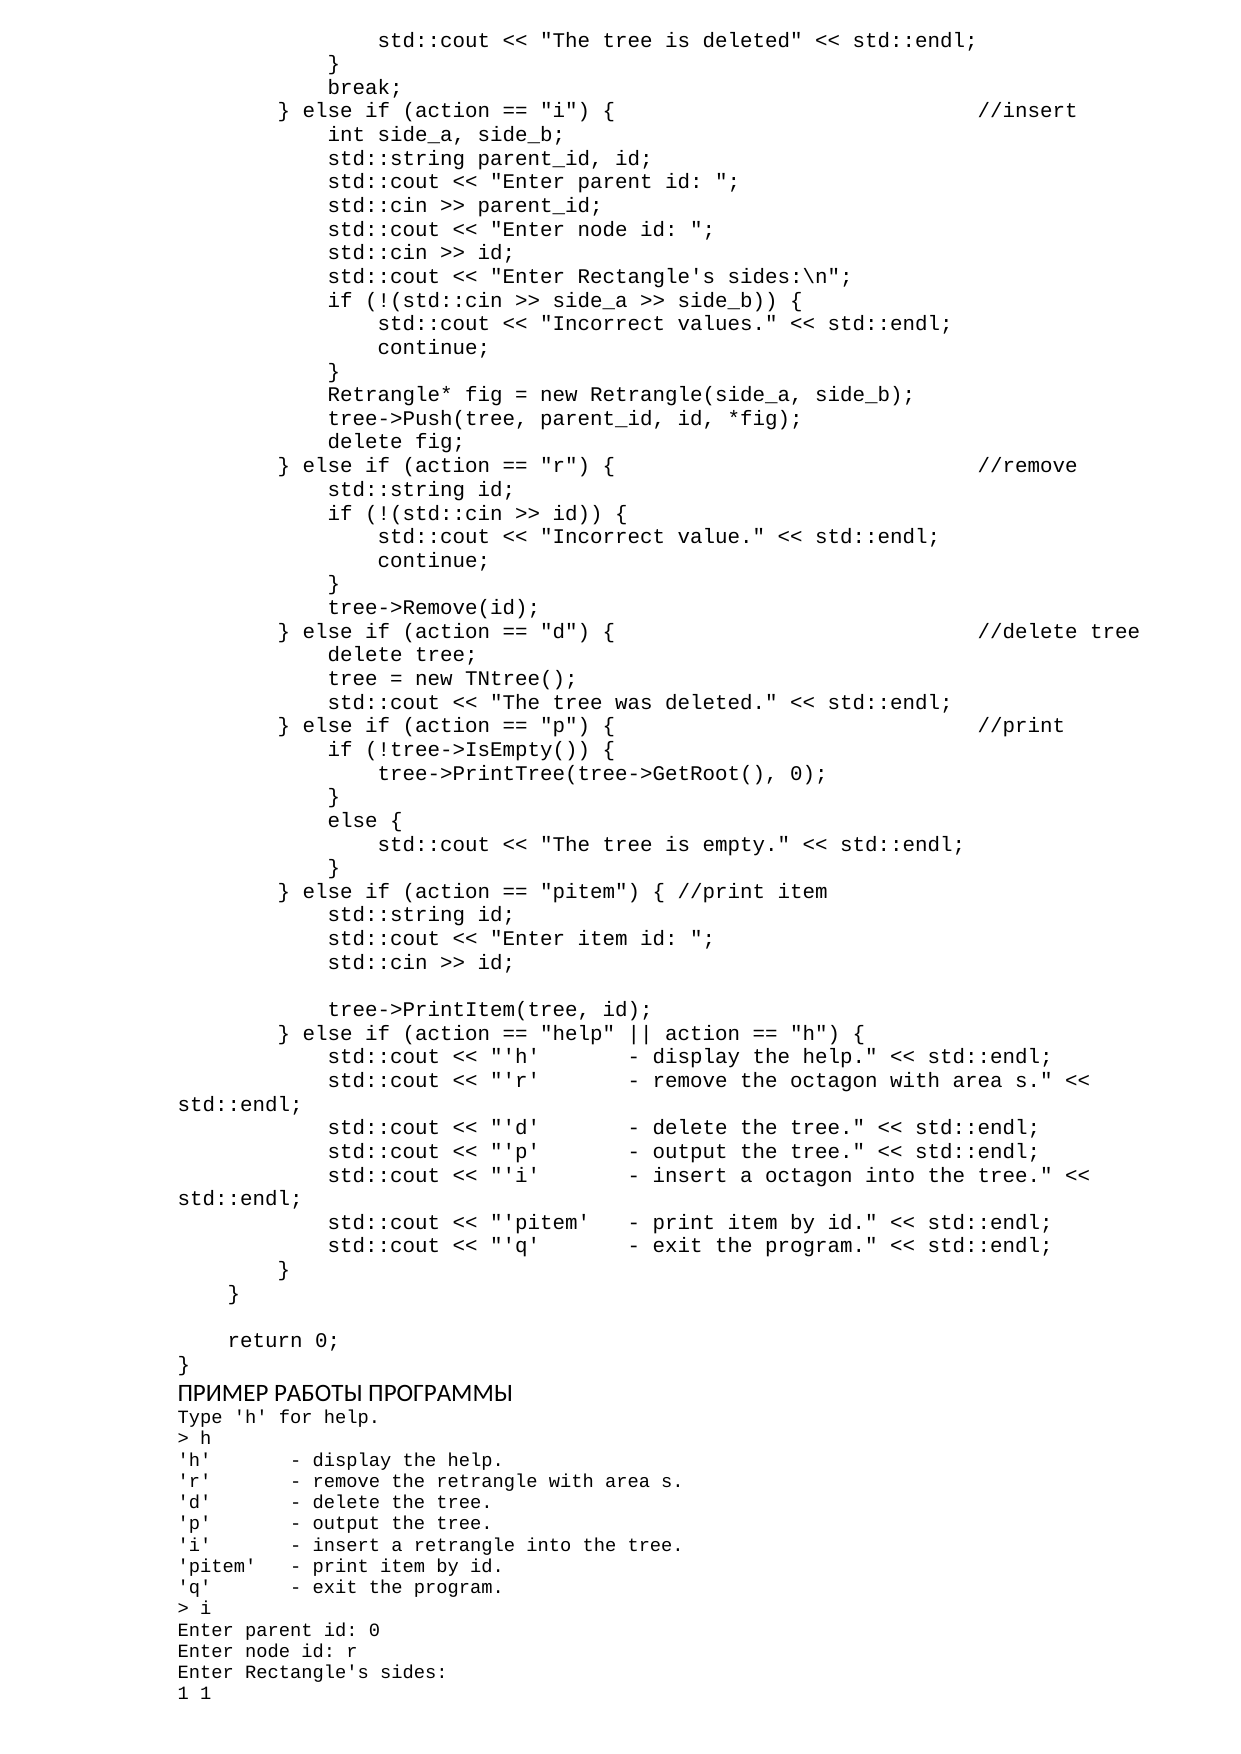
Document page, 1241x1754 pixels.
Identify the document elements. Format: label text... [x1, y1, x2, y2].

text std::cout << "'p' - output the tree." << std::endl; [177, 1141, 1152, 1164]
text if (!tree->IsEmpty()) { [177, 739, 1152, 763]
text } [177, 857, 1152, 881]
text 1 1 [177, 1684, 1152, 1705]
text if (!(std::cin >> id)) { [177, 502, 1152, 526]
text std::cout << "'pitem' - print item by id." << std::endl; [177, 1212, 1152, 1236]
text std::cout << "'q' - exit the program." << std::endl; [177, 1236, 1152, 1259]
text std::cout << "Enter item id: "; [177, 928, 1152, 952]
text 'pitem' - print item by id. [177, 1557, 1152, 1578]
text 'h' - display the help. [177, 1450, 1152, 1472]
text } else if (action == "d") { //delete tree [177, 621, 1152, 644]
text std::cout << "Enter Rectangle's sides:\n"; [177, 266, 1152, 290]
text std::string id; [177, 904, 1152, 928]
text std::cout << "The tree was deleted." << std::endl; [177, 692, 1152, 715]
text if (!(std::cin >> side_a >> side_b)) { [177, 290, 1152, 313]
text } [177, 1354, 1152, 1377]
text std::cout << "Incorrect value." << std::endl; [177, 526, 1152, 550]
text std::string parent_id, id; [177, 148, 1152, 171]
text 'q' - exit the program. [177, 1578, 1152, 1599]
text continue; [177, 337, 1152, 361]
text std::cin >> id; [177, 242, 1152, 266]
text std::cout << "The tree is empty." << std::endl; [177, 833, 1152, 857]
text } [177, 361, 1152, 384]
text Retrangle* fig = new Retrangle(side_a, side_b); [177, 384, 1152, 408]
text return 0; [177, 1330, 1152, 1354]
text } [177, 573, 1152, 597]
text tree->Push(tree, parent_id, id, *fig); [177, 408, 1152, 432]
text int side_a, side_b; [177, 124, 1152, 148]
text > i [177, 1599, 1152, 1620]
text std::cin >> parent_id; [177, 195, 1152, 219]
text std::cout << "'d' - delete the tree." << std::endl; [177, 1117, 1152, 1141]
text break; [177, 77, 1152, 101]
text std::cout << "The tree is deleted" << std::endl; [177, 29, 1152, 53]
text > h [177, 1429, 1152, 1450]
text std::cout << "'i' - insert a octagon into the tree." << std::endl; [177, 1164, 1152, 1212]
text std::cout << "'h' - display the help." << std::endl; [177, 1046, 1152, 1070]
text } [177, 1259, 1152, 1283]
text std::cout << "Incorrect values." << std::endl; [177, 313, 1152, 337]
text } [177, 786, 1152, 810]
text } [177, 53, 1152, 77]
text } else if (action == "r") { //remove [177, 455, 1152, 479]
text } [177, 1283, 1152, 1306]
text 'i' - insert a retrangle into the tree. [177, 1535, 1152, 1557]
text delete tree; [177, 644, 1152, 668]
text tree->PrintItem(tree, id); [177, 999, 1152, 1023]
text std::cout << "Enter node id: "; [177, 219, 1152, 242]
text } else if (action == "pitem") { //print item [177, 881, 1152, 904]
text 'd' - delete the tree. [177, 1493, 1152, 1514]
text } else if (action == "help" || action == "h") { [177, 1023, 1152, 1046]
text 'p' - output the tree. [177, 1514, 1152, 1535]
text 'r' - remove the retrangle with area s. [177, 1472, 1152, 1493]
text } else if (action == "i") { //insert [177, 101, 1152, 124]
text tree->PrintTree(tree->GetRoot(), 0); [177, 763, 1152, 786]
text std::cin >> id; [177, 952, 1152, 975]
text std::cout << "'r' - remove the octagon with area s." << std::endl; [177, 1070, 1152, 1117]
text Type 'h' for help. [177, 1408, 1152, 1429]
text tree = new TNtree(); [177, 668, 1152, 692]
text std::cout << "Enter parent id: "; [177, 171, 1152, 195]
text Enter parent id: 0 [177, 1620, 1152, 1642]
text } else if (action == "p") { //print [177, 715, 1152, 739]
text Enter node id: r [177, 1642, 1152, 1663]
text ПРИМЕР РАБОТЫ ПРОГРАММЫ [177, 1377, 1152, 1408]
text continue; [177, 550, 1152, 573]
text else { [177, 810, 1152, 833]
text delete fig; [177, 432, 1152, 455]
text tree->Remove(id); [177, 597, 1152, 621]
text std::string id; [177, 479, 1152, 502]
text Enter Rectangle's sides: [177, 1663, 1152, 1684]
